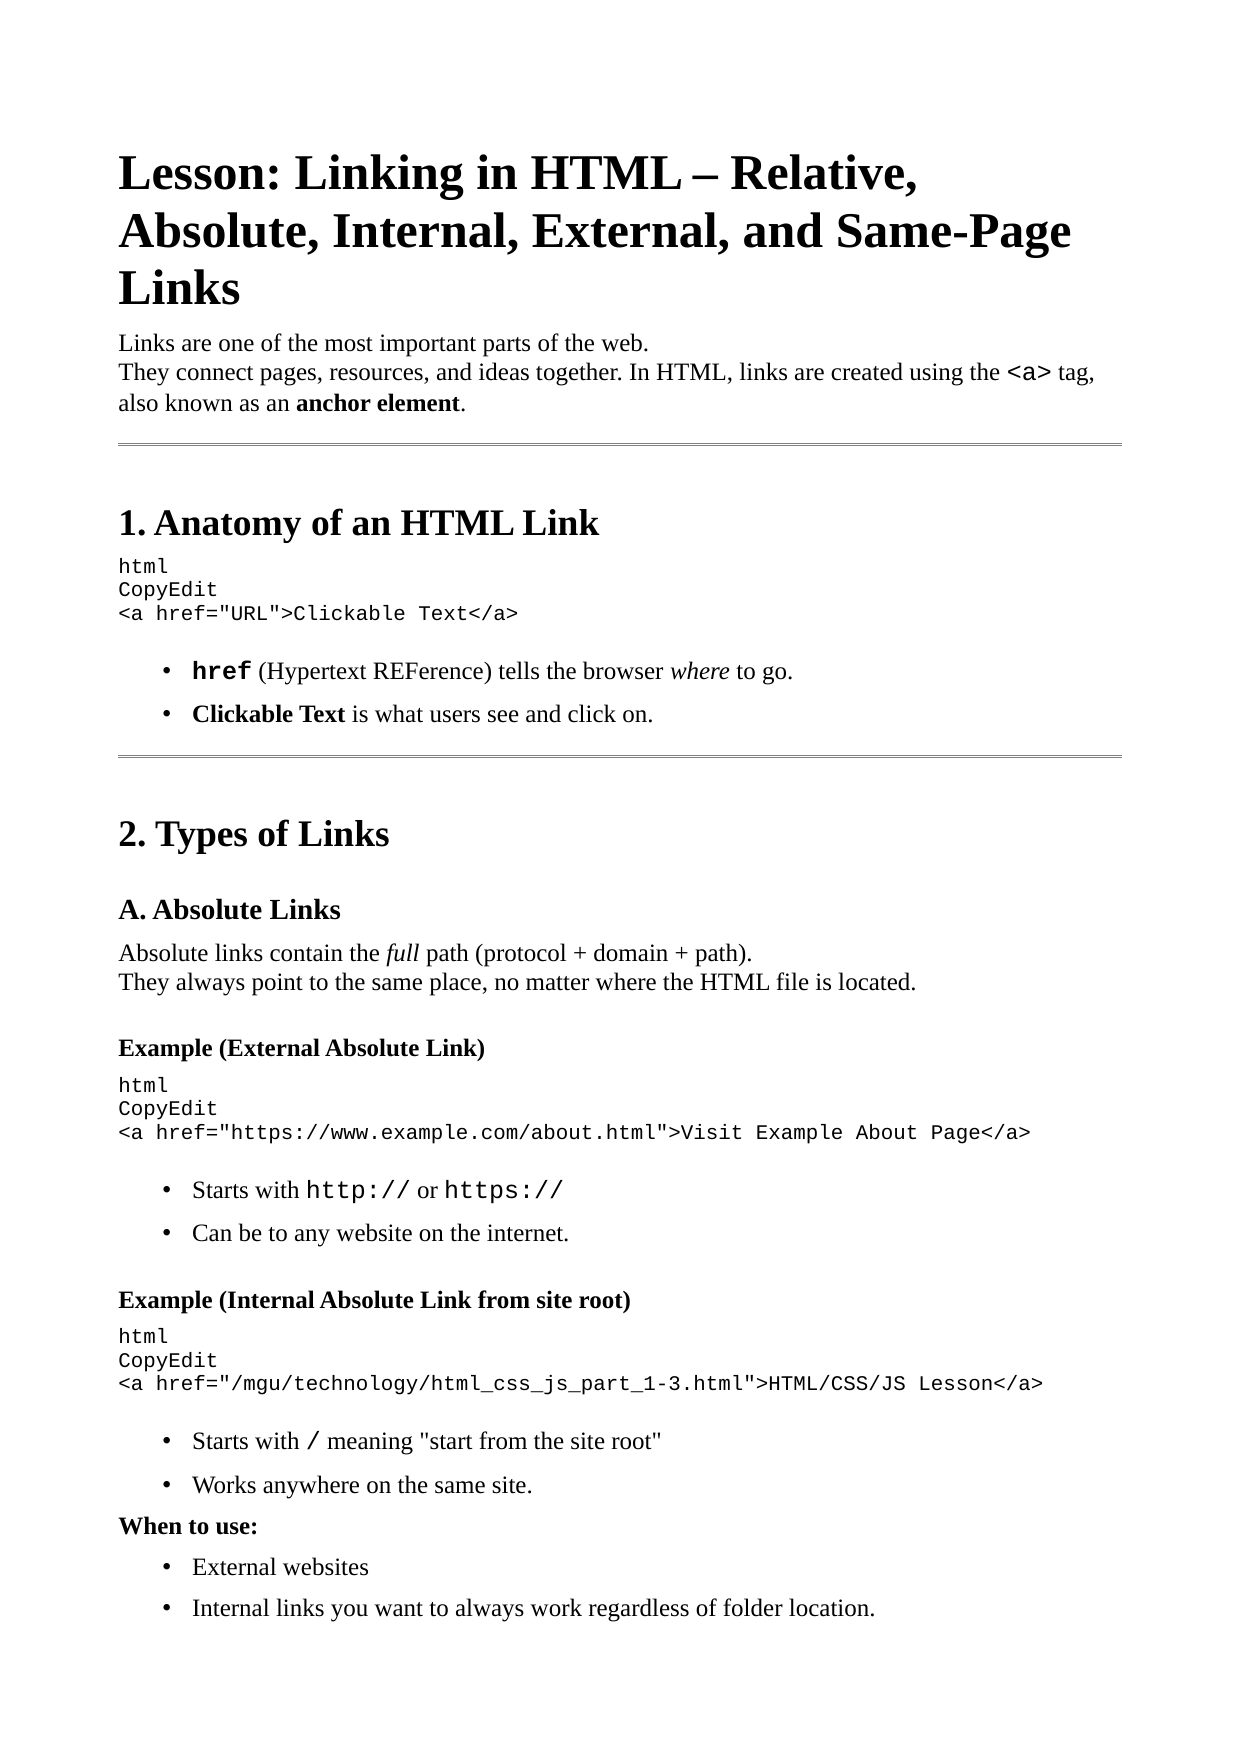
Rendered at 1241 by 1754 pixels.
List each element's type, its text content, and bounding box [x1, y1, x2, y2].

text html [118, 1075, 1122, 1098]
list Works anywhere on the same site. [162, 1470, 1122, 1498]
text CopyEdit [118, 1098, 1122, 1122]
subtitle A. Absolute Links [118, 892, 1122, 926]
text CopyEdit [118, 1350, 1122, 1373]
subtitle Example (Internal Absolute Link from site root) [118, 1285, 1122, 1313]
list href (Hypertext REFerence) tells the browser where to go. [162, 656, 1122, 687]
text <a href="URL">Clickable Text</a> [118, 603, 1122, 627]
text html [118, 1326, 1122, 1350]
subtitle 1. Anatomy of an HTML Link [118, 500, 1122, 543]
subtitle Lesson: Linking in HTML – Relative, Absolute, Internal, External, and Same-Page Links [118, 143, 1122, 316]
list External websites [162, 1552, 1122, 1581]
list Internal links you want to always work regardless of folder location. [162, 1593, 1122, 1622]
text When to use: [118, 1511, 1122, 1540]
list Can be to any website on the internet. [162, 1218, 1122, 1247]
text html [118, 556, 1122, 579]
list Clickable Text is what users see and click on. [162, 699, 1122, 728]
subtitle 2. Types of Links [118, 812, 1122, 855]
list Starts with http:// or https:// [162, 1175, 1122, 1206]
list Starts with / meaning "start from the site root" [162, 1426, 1122, 1457]
text <a href="/mgu/technology/html_css_js_part_1-3.html">HTML/CSS/JS Lesson</a> [118, 1373, 1122, 1397]
text Absolute links contain the full path (protocol + domain + path). They always point to the same place, no matter where the HTML file is located. [118, 938, 1122, 996]
text Links are one of the most important parts of the web. They connect pages, resources, and ideas together. In HTML, links are created using the <a> tag, also known as an anchor element. [118, 328, 1122, 416]
subtitle Example (External Absolute Link) [118, 1033, 1122, 1062]
text CopyEdit [118, 579, 1122, 603]
text <a href="https://www.example.com/about.html">Visit Example About Page</a> [118, 1122, 1122, 1146]
